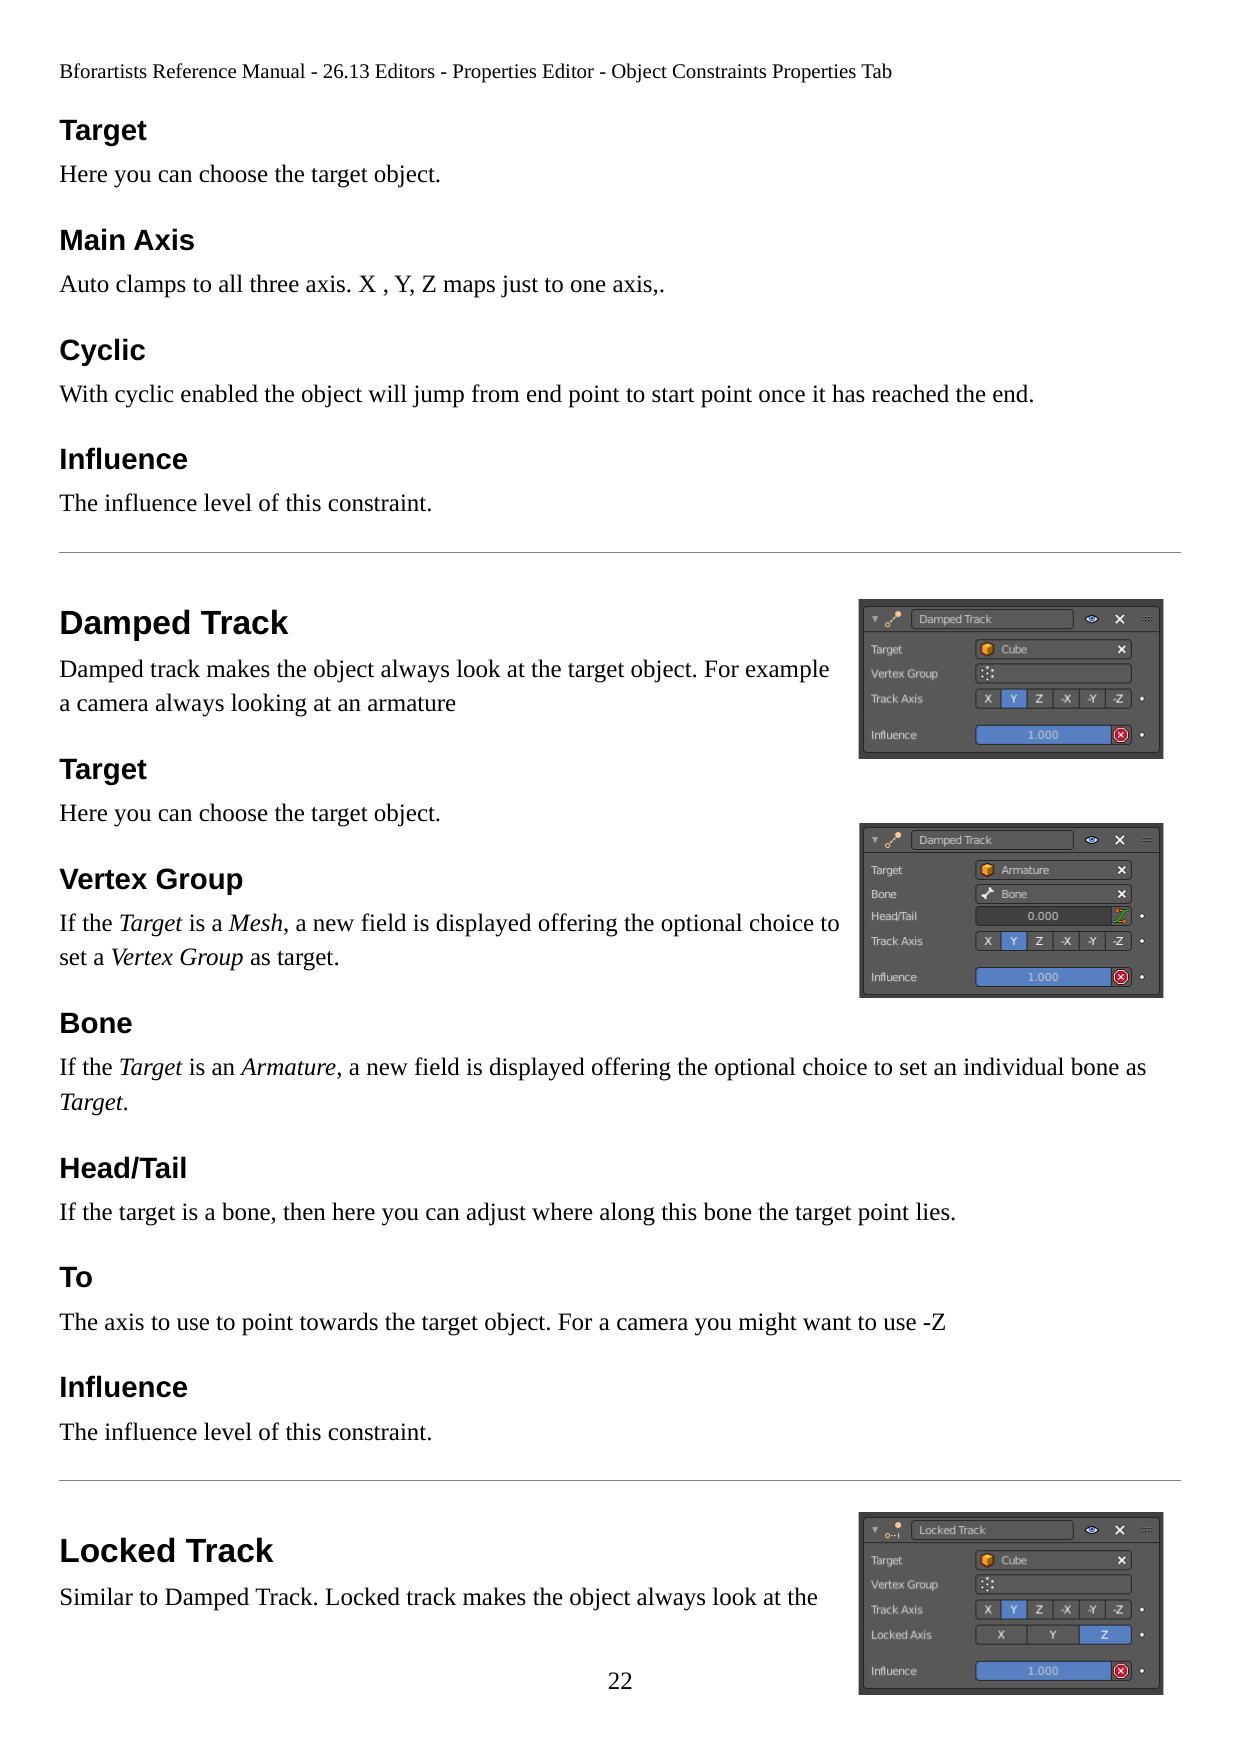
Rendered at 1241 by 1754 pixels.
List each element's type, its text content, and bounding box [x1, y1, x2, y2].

text If the target is a bone, then here you can adjust where along this bone the target point lies. [59, 1197, 1181, 1226]
subtitle Head/Tail [59, 1151, 1181, 1184]
picture [859, 823, 1164, 998]
subtitle Damped Track [59, 603, 858, 641]
subtitle [1164, 1531, 1181, 1569]
subtitle Vertex Group [59, 862, 859, 896]
text Damped track makes the object always look at the target object. For example a camera always looking at an armature [59, 654, 858, 717]
subtitle Cyclic [59, 332, 1181, 366]
subtitle Target [59, 752, 1181, 786]
text With cyclic enabled the object will jump from end point to start point once it has reached the end. [59, 379, 1181, 407]
text If the Target is an Armature, a new field is displayed offering the optional choice to set an individual bone as Target. [59, 1052, 1181, 1116]
text Similar to Damped Track. Locked track makes the object always look at the [59, 1582, 858, 1611]
subtitle Influence [59, 1370, 1181, 1404]
text Here you can choose the target object. [59, 159, 1181, 188]
text The axis to use to point towards the target object. For a camera you might want to use -Z [59, 1307, 1181, 1335]
text If the Target is a Mesh, a new field is displayed offering the optional choice to set a Vertex Group as target. [59, 908, 859, 971]
subtitle Target [59, 113, 1181, 146]
subtitle Main Axis [59, 222, 1181, 256]
picture [858, 1512, 1164, 1695]
picture [858, 599, 1164, 759]
text Auto clamps to all three axis. X , Y, Z maps just to one axis,. [59, 269, 1181, 297]
subtitle Influence [59, 442, 1181, 476]
subtitle [1164, 603, 1181, 641]
subtitle [1164, 862, 1181, 896]
subtitle Locked Track [59, 1531, 858, 1569]
subtitle Bone [59, 1006, 1181, 1040]
subtitle To [59, 1260, 1181, 1294]
text The influence level of this constraint. [59, 488, 1181, 517]
text Here you can choose the target object. [59, 798, 1181, 827]
text The influence level of this constraint. [59, 1417, 1181, 1445]
